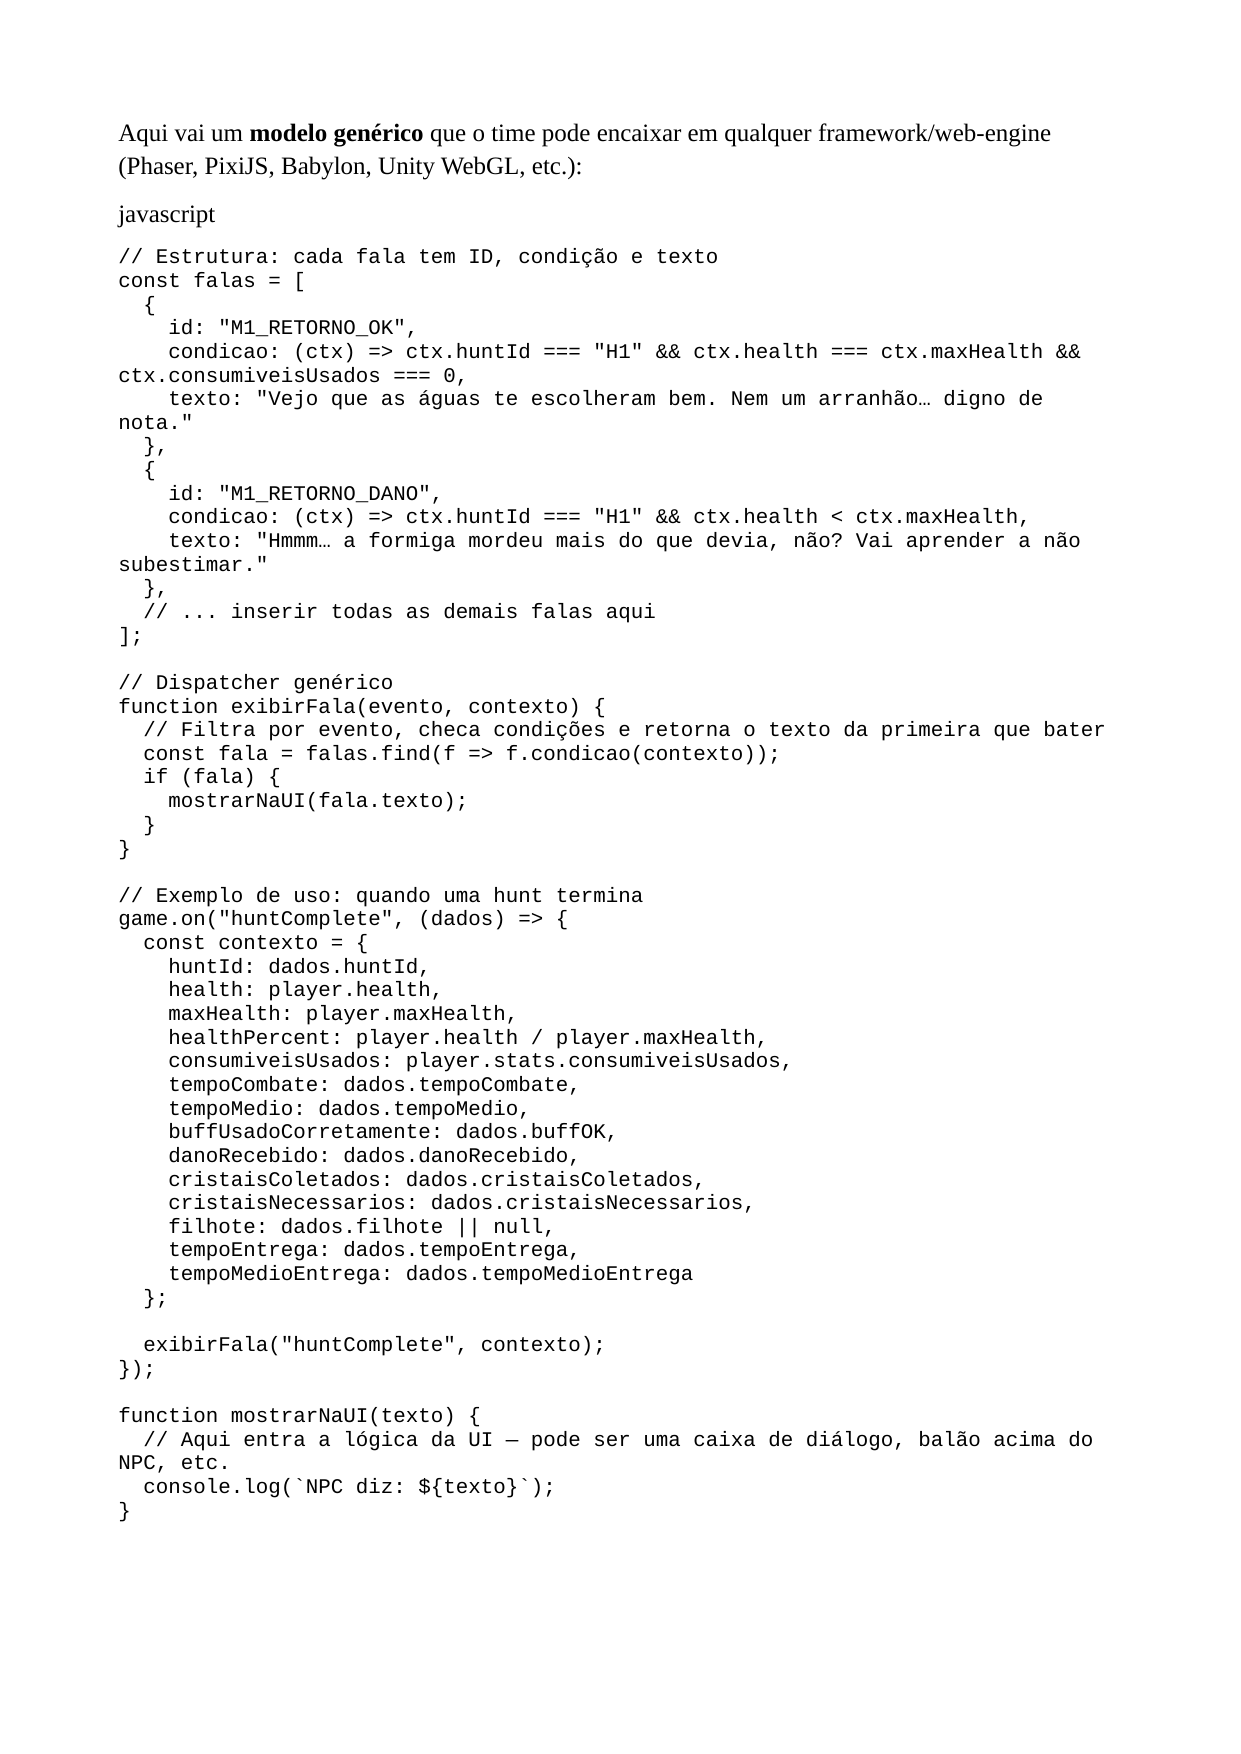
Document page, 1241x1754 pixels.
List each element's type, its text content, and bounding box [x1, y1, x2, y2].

text ]; [118, 625, 1122, 648]
text health: player.health, [118, 979, 1122, 1003]
text Aqui vai um modelo genérico que o time pode encaixar em qualquer framework/web‑engine (Phaser, PixiJS, Babylon, Unity WebGL, etc.): [118, 118, 1122, 180]
text const falas = [ [118, 270, 1122, 294]
text tempoMedioEntrega: dados.tempoMedioEntrega [118, 1263, 1122, 1287]
text console.log(`NPC diz: ${texto}`); [118, 1476, 1122, 1499]
text // Estrutura: cada fala tem ID, condição e texto [118, 246, 1122, 270]
text mostrarNaUI(fala.texto); [118, 790, 1122, 814]
text buffUsadoCorretamente: dados.buffOK, [118, 1121, 1122, 1145]
text id: "M1_RETORNO_DANO", [118, 483, 1122, 506]
text maxHealth: player.maxHealth, [118, 1003, 1122, 1027]
text texto: "Vejo que as águas te escolheram bem. Nem um arranhão… digno de nota." [118, 388, 1122, 436]
text function exibirFala(evento, contexto) { [118, 696, 1122, 719]
text danoRecebido: dados.danoRecebido, [118, 1145, 1122, 1168]
text // ... inserir todas as demais falas aqui [118, 601, 1122, 625]
text healthPercent: player.health / player.maxHealth, [118, 1027, 1122, 1050]
text huntId: dados.huntId, [118, 956, 1122, 979]
text // Aqui entra a lógica da UI — pode ser uma caixa de diálogo, balão acima do NPC, etc. [118, 1429, 1122, 1476]
text // Exemplo de uso: quando uma hunt termina [118, 885, 1122, 908]
text } [118, 837, 1122, 861]
text id: "M1_RETORNO_OK", [118, 317, 1122, 341]
text cristaisColetados: dados.cristaisColetados, [118, 1168, 1122, 1192]
text javascript [118, 199, 1122, 227]
text { [118, 294, 1122, 317]
text consumiveisUsados: player.stats.consumiveisUsados, [118, 1050, 1122, 1074]
text tempoMedio: dados.tempoMedio, [118, 1098, 1122, 1121]
text game.on("huntComplete", (dados) => { [118, 908, 1122, 932]
text } [118, 814, 1122, 837]
text tempoCombate: dados.tempoCombate, [118, 1074, 1122, 1098]
text if (fala) { [118, 767, 1122, 790]
text }; [118, 1287, 1122, 1310]
text const fala = falas.find(f => f.condicao(contexto)); [118, 743, 1122, 767]
text cristaisNecessarios: dados.cristaisNecessarios, [118, 1192, 1122, 1216]
text texto: "Hmmm… a formiga mordeu mais do que devia, não? Vai aprender a não subestimar." [118, 530, 1122, 577]
text condicao: (ctx) => ctx.huntId === "H1" && ctx.health === ctx.maxHealth && ctx.consumiveisUsados === 0, [118, 341, 1122, 388]
text { [118, 459, 1122, 483]
text condicao: (ctx) => ctx.huntId === "H1" && ctx.health < ctx.maxHealth, [118, 506, 1122, 530]
text // Filtra por evento, checa condições e retorna o texto da primeira que bater [118, 719, 1122, 743]
text exibirFala("huntComplete", contexto); [118, 1334, 1122, 1358]
text }, [118, 436, 1122, 459]
text const contexto = { [118, 932, 1122, 956]
text // Dispatcher genérico [118, 672, 1122, 696]
text filhote: dados.filhote || null, [118, 1216, 1122, 1239]
text tempoEntrega: dados.tempoEntrega, [118, 1239, 1122, 1263]
text function mostrarNaUI(texto) { [118, 1405, 1122, 1429]
text }, [118, 577, 1122, 601]
text }); [118, 1358, 1122, 1381]
text } [118, 1499, 1122, 1523]
